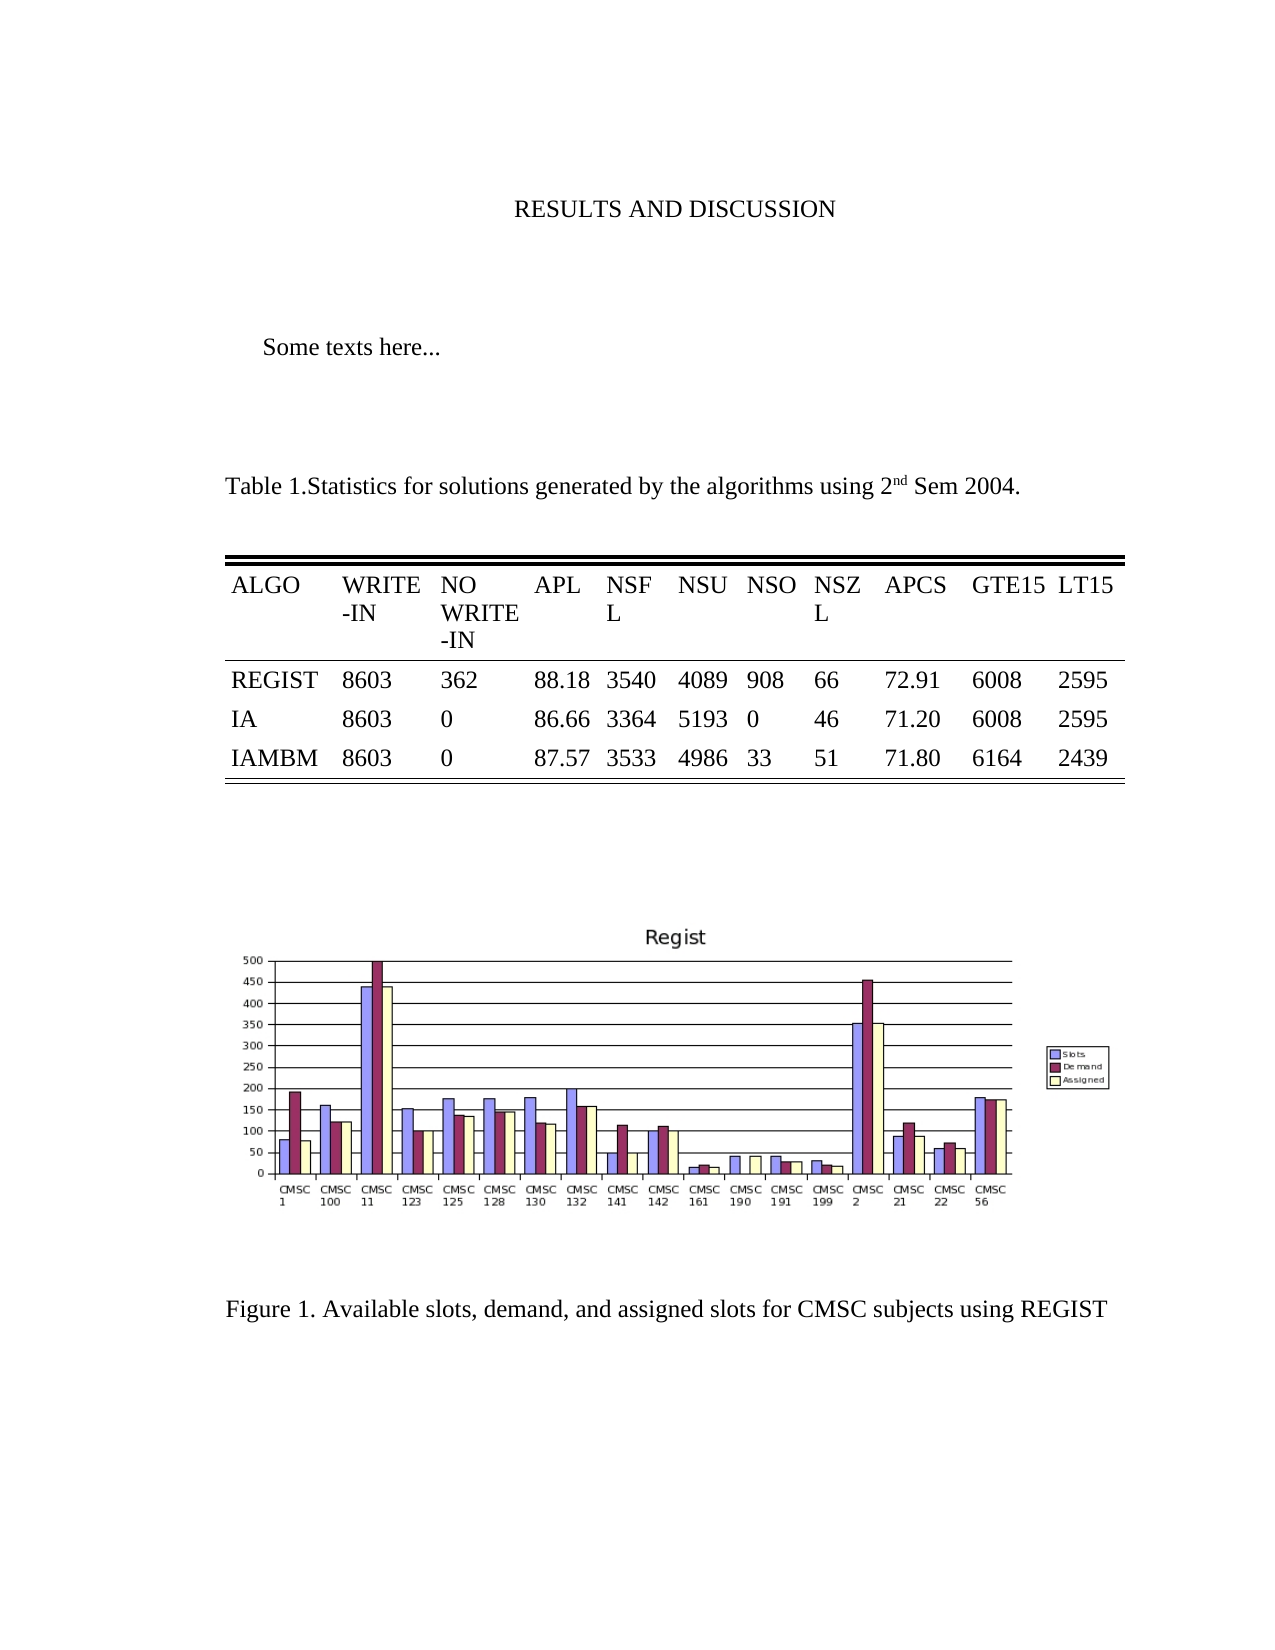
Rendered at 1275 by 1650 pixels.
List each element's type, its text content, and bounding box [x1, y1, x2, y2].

table_cell 4986 [672, 739, 741, 778]
table_cell 72.91 [879, 661, 966, 699]
subtitle RESULTS AND DISCUSSION [225, 195, 1125, 223]
table_header NSU [672, 566, 741, 660]
table_cell 8603 [336, 739, 434, 778]
text Some texts here... [225, 333, 1125, 361]
table_cell 6008 [966, 661, 1052, 699]
picture [225, 922, 1126, 1240]
table_cell 3364 [600, 699, 672, 738]
text Table 1.Statistics for solutions generated by the algorithms using 2nd Sem 2004. [225, 472, 1125, 500]
table_header APCS [879, 566, 966, 660]
table_header NO WRITE-IN [435, 566, 528, 660]
table_cell 2439 [1052, 739, 1125, 778]
table_cell 46 [808, 699, 878, 738]
text Figure 1. Available slots, demand, and assigned slots for CMSC subjects using REGIST [225, 1295, 1125, 1323]
table_header APL [528, 566, 600, 660]
table_header GTE15 [966, 566, 1052, 660]
table_cell 6008 [966, 699, 1052, 738]
table_cell 908 [741, 661, 808, 699]
table_cell 51 [808, 739, 878, 778]
table_cell 5193 [672, 699, 741, 738]
table_cell 87.57 [528, 739, 600, 778]
table_cell 2595 [1052, 699, 1125, 738]
table_cell 2595 [1052, 661, 1125, 699]
table_cell 362 [435, 661, 528, 699]
table_cell 8603 [336, 699, 434, 738]
table_cell REGIST [225, 661, 336, 699]
table_cell IAMBM [225, 739, 336, 778]
table_cell 71.80 [879, 739, 966, 778]
table_cell 3540 [600, 661, 672, 699]
table_header ALGO [225, 566, 336, 660]
table_header NSO [741, 566, 808, 660]
table_cell 86.66 [528, 699, 600, 738]
table_header WRITE-IN [336, 566, 434, 660]
table_cell 0 [741, 699, 808, 738]
table_cell 3533 [600, 739, 672, 778]
table_cell 0 [435, 739, 528, 778]
table_header NSZL [808, 566, 878, 660]
table_cell 0 [435, 699, 528, 738]
table_cell IA [225, 699, 336, 738]
table_header LT15 [1052, 566, 1125, 660]
table_cell 33 [741, 739, 808, 778]
table_cell 6164 [966, 739, 1052, 778]
table_cell 8603 [336, 661, 434, 699]
table_cell 4089 [672, 661, 741, 699]
table_cell 66 [808, 661, 878, 699]
table_cell 88.18 [528, 661, 600, 699]
table_header NSFL [600, 566, 672, 660]
table_cell 71.20 [879, 699, 966, 738]
